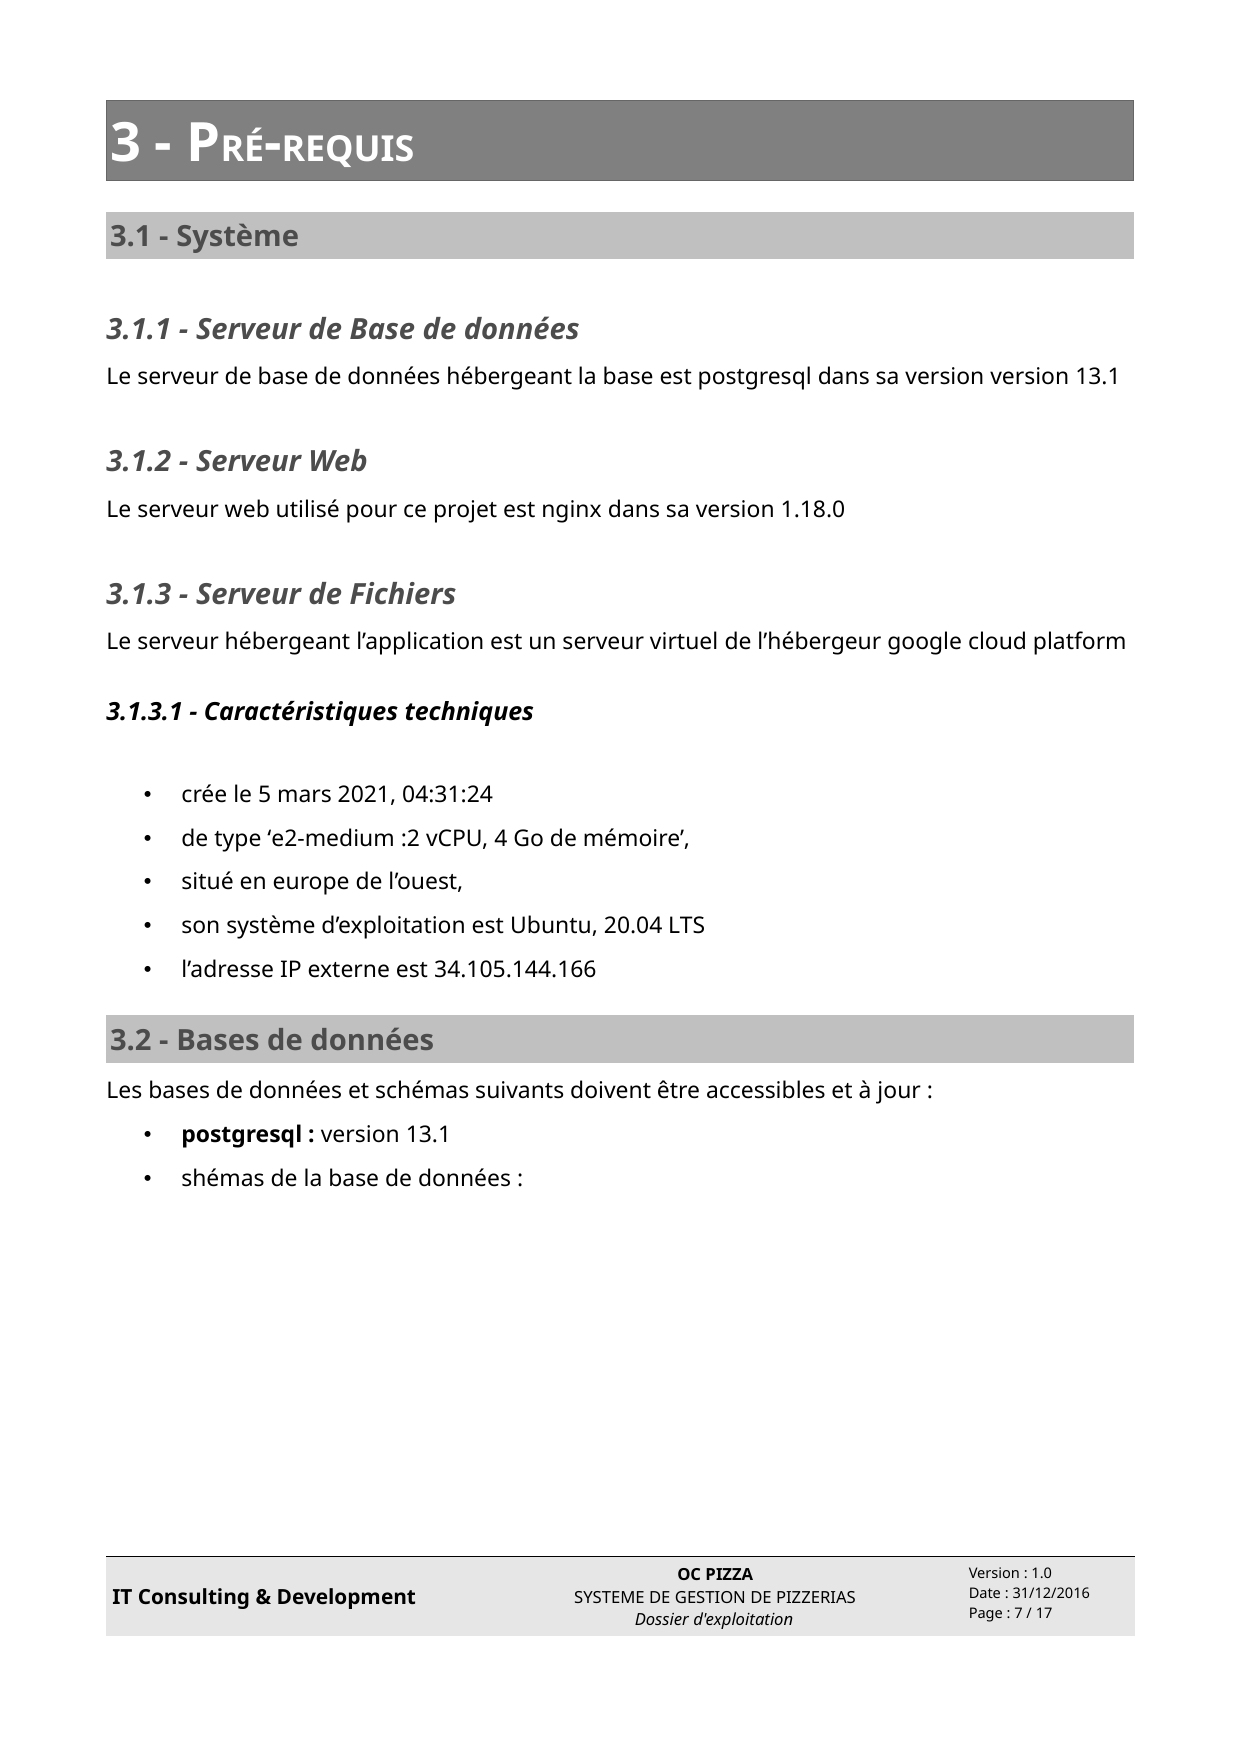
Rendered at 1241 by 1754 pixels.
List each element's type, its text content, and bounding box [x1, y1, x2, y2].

subtitle Pré-requis [107, 101, 1133, 180]
list son système d’exploitation est Ubuntu, 20.04 LTS [144, 909, 1134, 940]
subtitle Système [107, 213, 1133, 258]
list de type ‘e2-medium :2 vCPU, 4 Go de mémoire’, [144, 822, 1134, 853]
list l’adresse IP externe est 34.105.144.166 [144, 953, 1134, 984]
subtitle Serveur de Fichiers [106, 573, 1134, 613]
list situé en europe de l’ouest, [144, 865, 1134, 897]
subtitle Serveur Web [106, 440, 1134, 480]
subtitle Caractéristiques techniques [106, 694, 1134, 728]
list crée le 5 mars 2021, 04:31:24 [144, 778, 1134, 809]
text Le serveur web utilisé pour ce projet est nginx dans sa version 1.18.0 [106, 492, 1134, 524]
text Les bases de données et schémas suivants doivent être accessibles et à jour : [106, 1074, 1134, 1106]
subtitle Serveur de Base de données [106, 308, 1134, 348]
subtitle Bases de données [107, 1016, 1133, 1062]
list shémas de la base de données : [144, 1162, 1134, 1193]
list postgresql : version 13.1 [144, 1118, 1134, 1149]
text Le serveur de base de données hébergeant la base est postgresql dans sa version version 13.1 [106, 360, 1134, 391]
text Le serveur hébergeant l’application est un serveur virtuel de l’hébergeur google cloud platform [106, 625, 1134, 656]
